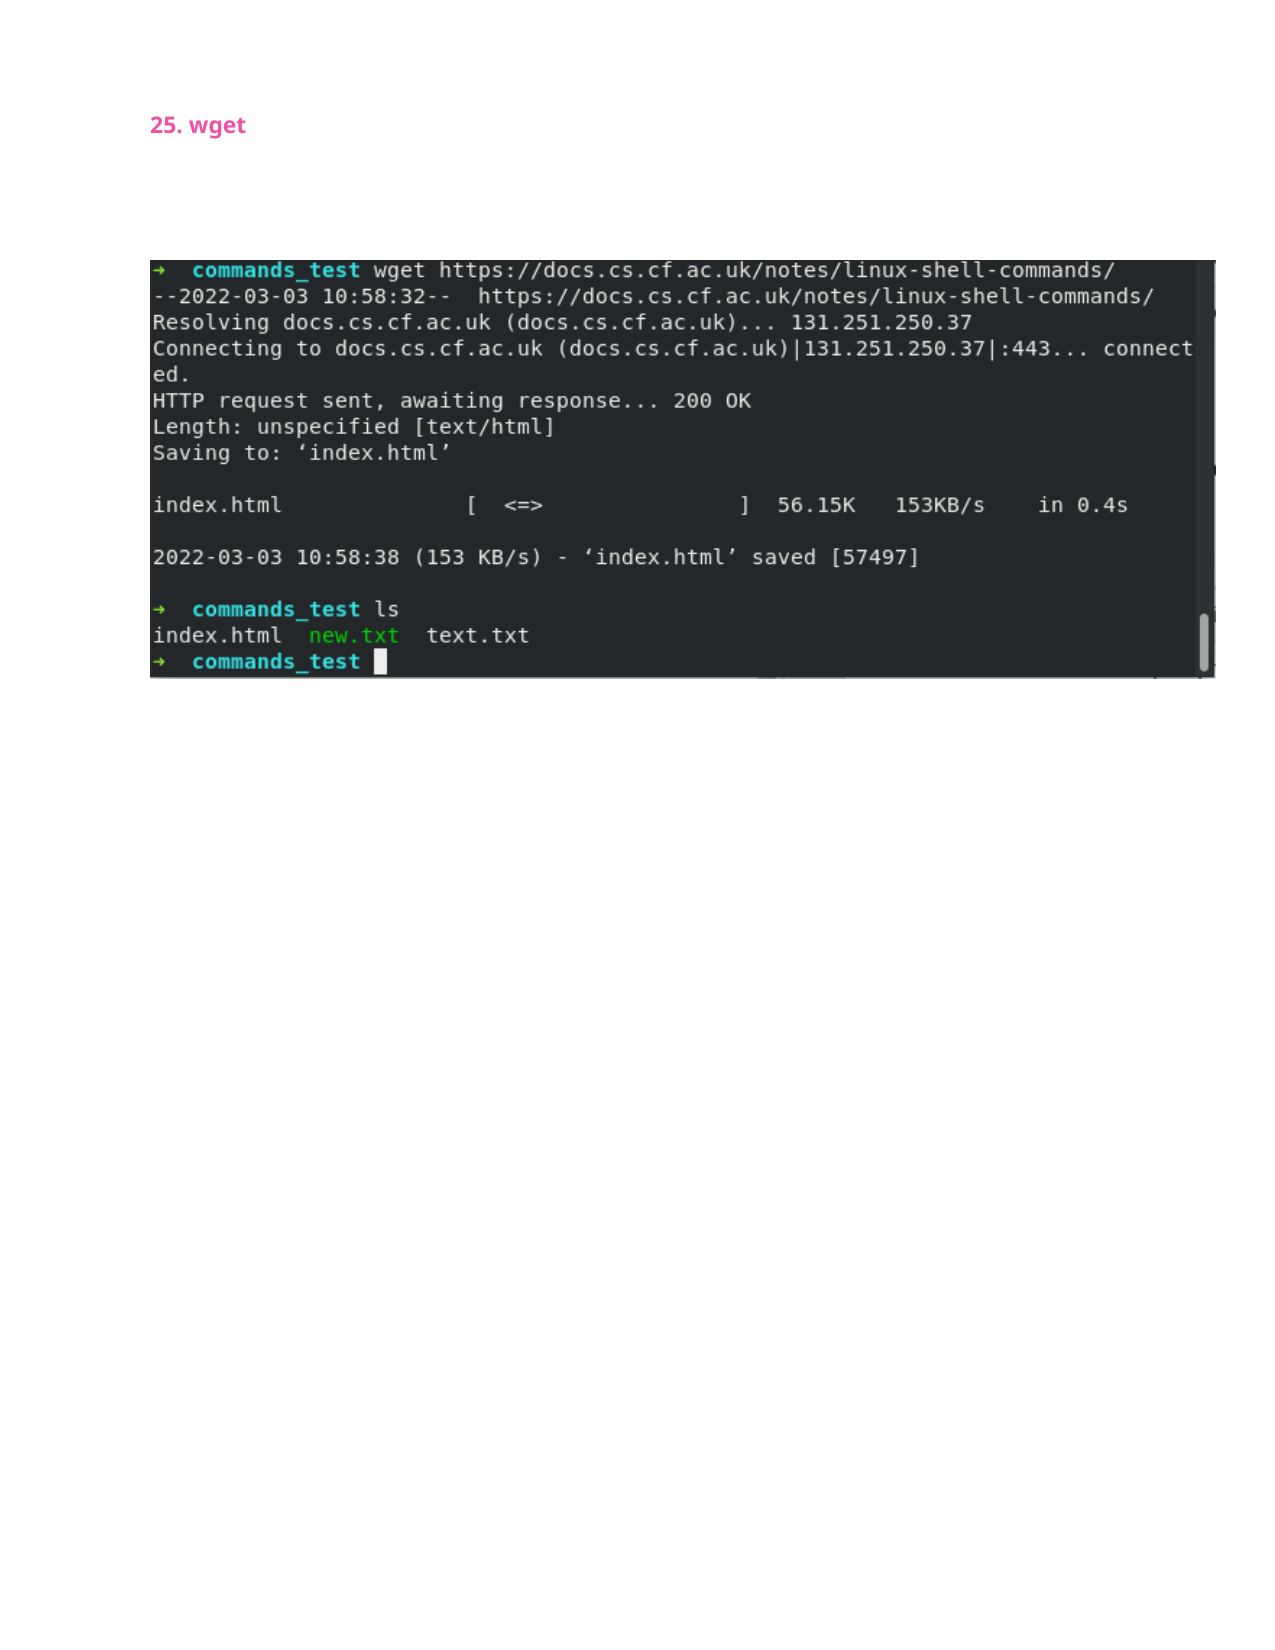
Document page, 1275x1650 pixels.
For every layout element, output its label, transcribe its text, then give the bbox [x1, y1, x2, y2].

picture [150, 260, 1216, 679]
text 25. wget [150, 109, 1216, 141]
